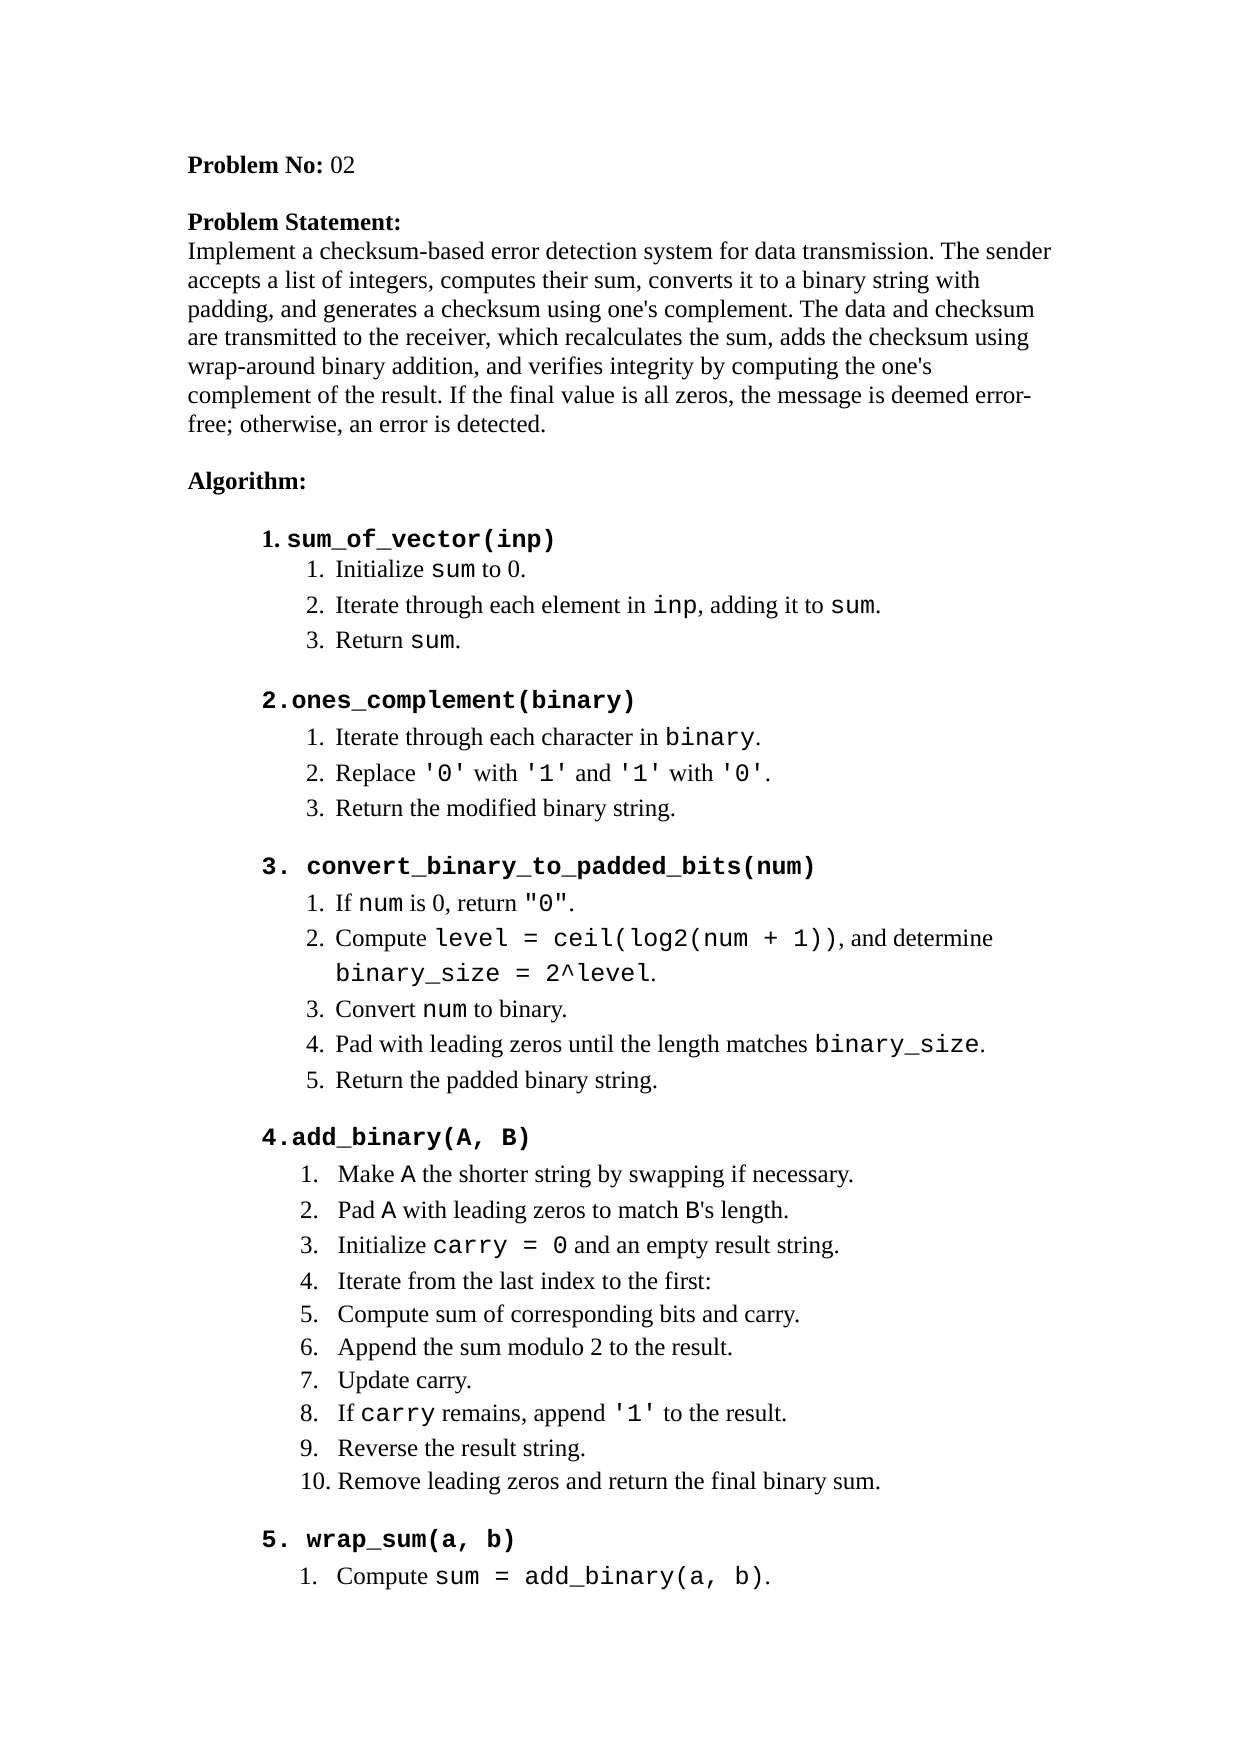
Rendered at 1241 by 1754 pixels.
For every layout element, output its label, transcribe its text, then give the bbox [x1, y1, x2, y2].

list Iterate through each element in inp, adding it to sum. [306, 590, 1053, 621]
subtitle 2.ones_complement(binary) [187, 688, 1053, 716]
list Iterate from the last index to the first: [300, 1266, 1053, 1294]
subtitle 4.add_binary(A, B) [187, 1125, 1053, 1153]
list Reverse the result string. [300, 1433, 1053, 1462]
list Initialize carry = 0 and an empty result string. [300, 1230, 1053, 1261]
subtitle 3. convert_binary_to_padded_bits(num) [187, 853, 1053, 882]
list Replace '0' with '1' and '1' with '0'. [306, 758, 1053, 789]
list Update carry. [300, 1365, 1053, 1393]
list Iterate through each character in binary. [306, 722, 1053, 753]
list Convert num to binary. [306, 994, 1053, 1025]
list Return sum. [306, 625, 1053, 656]
list Compute level = ceil(log2(num + 1)), and determine binary_size = 2^level. [306, 923, 1053, 989]
list Compute sum = add_binary(a, b). [299, 1561, 1053, 1592]
list Return the padded binary string. [306, 1065, 1053, 1093]
list If num is 0, return "0". [306, 888, 1053, 919]
list Append the sum modulo 2 to the result. [300, 1332, 1053, 1361]
text Problem Statement: [187, 207, 1053, 236]
list Pad A with leading zeros to match B's length. [300, 1195, 1053, 1226]
list If carry remains, append '1' to the result. [300, 1398, 1053, 1429]
subtitle 5. wrap_sum(a, b) [187, 1526, 1053, 1555]
list Make A the shorter string by swapping if necessary. [300, 1159, 1053, 1190]
list Compute sum of corresponding bits and carry. [300, 1299, 1053, 1327]
text Implement a checksum-based error detection system for data transmission. The sender accepts a list of integers, computes their sum, converts it to a binary string with padding, and generates a checksum using one's complement. The data and checksum are transmitted to the receiver, which recalculates the sum, adds the checksum using wrap-around binary addition, and verifies integrity by computing the one's complement of the result. If the final value is all zeros, the message is deemed error-free; otherwise, an error is detected. [187, 236, 1053, 437]
text 1. sum_of_vector(inp) [187, 495, 1053, 554]
list Pad with leading zeros until the length matches binary_size. [306, 1029, 1053, 1060]
text Problem No: 02 [187, 150, 1053, 179]
list Remove leading zeros and return the final binary sum. [300, 1466, 1053, 1495]
text Algorithm: [187, 466, 1053, 495]
list Initialize sum to 0. [306, 554, 1053, 585]
list Return the modified binary string. [306, 793, 1053, 822]
